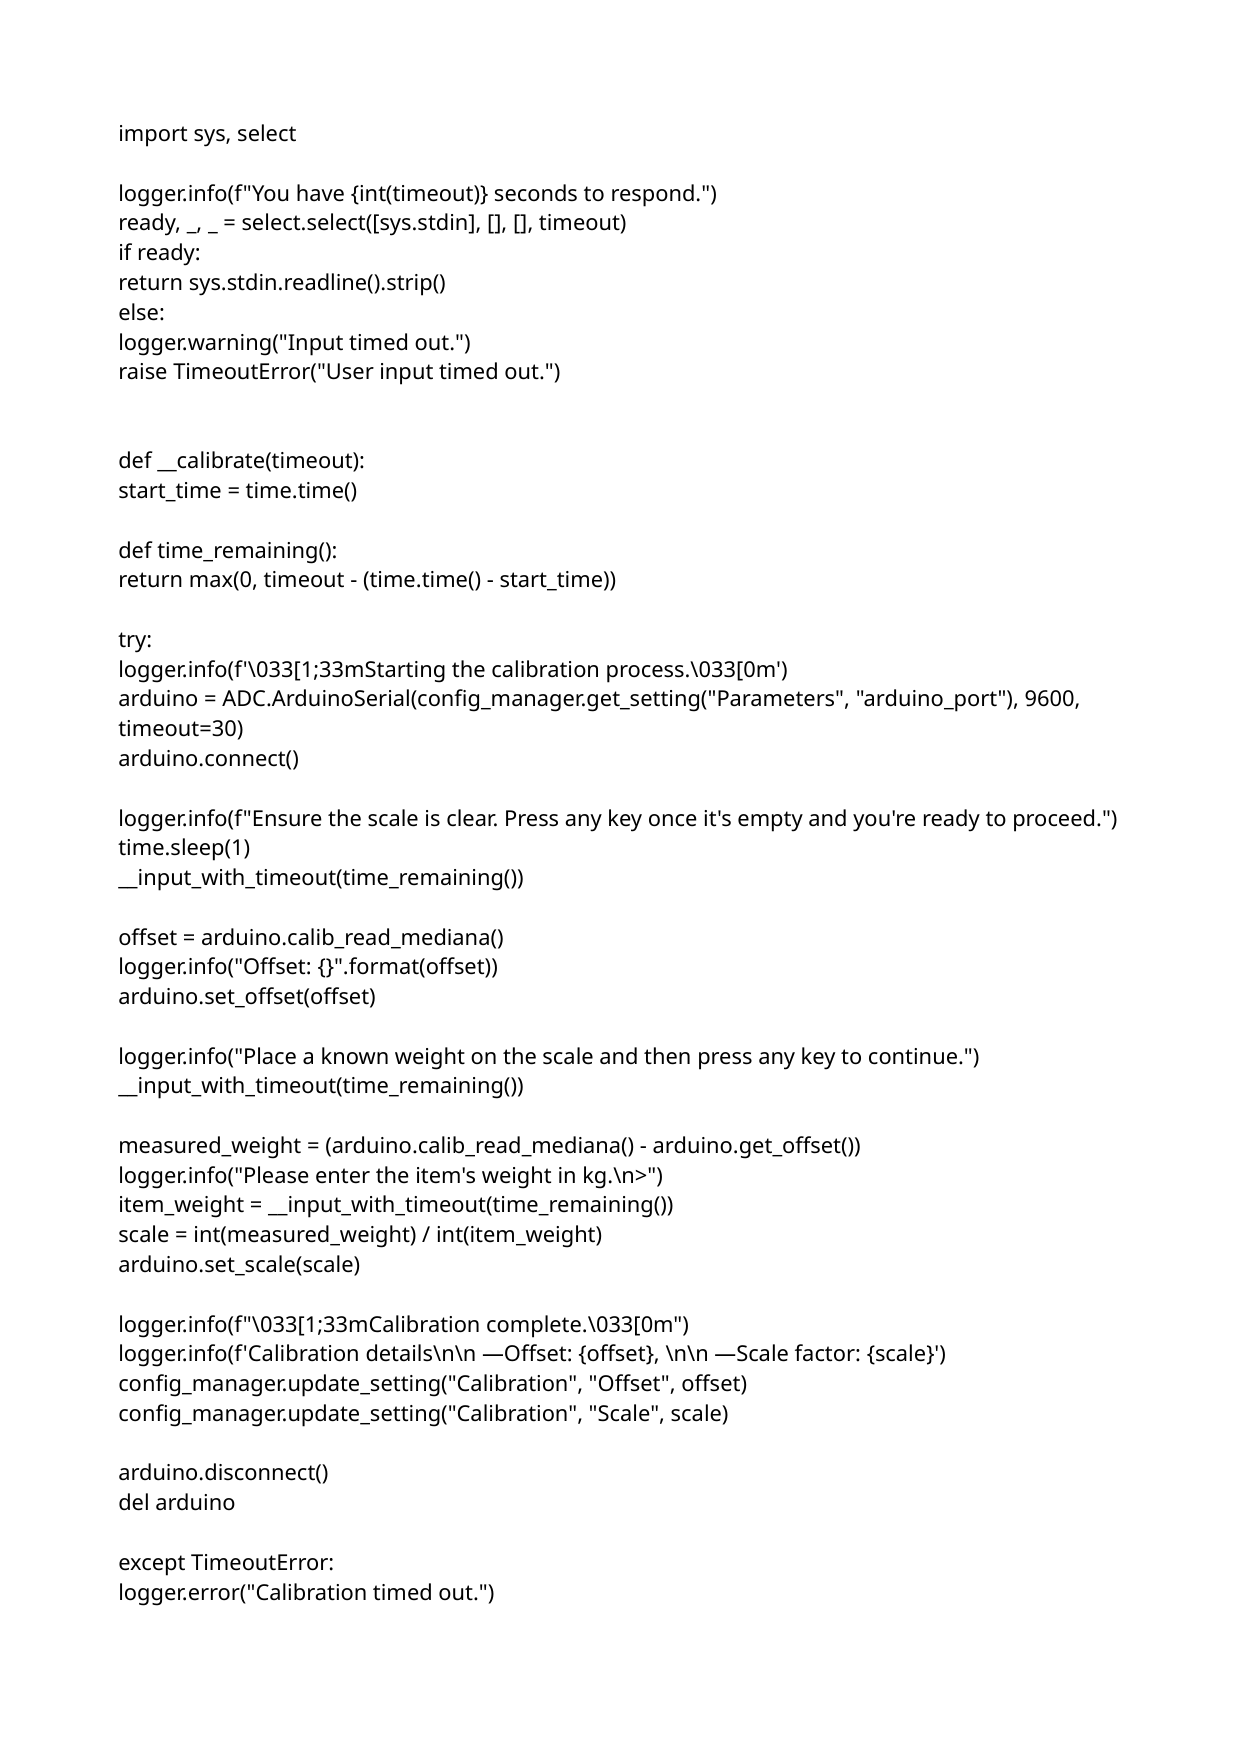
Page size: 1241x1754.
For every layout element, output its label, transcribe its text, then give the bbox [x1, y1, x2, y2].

text del arduino [118, 1487, 1122, 1517]
text logger.info("Offset: {}".format(offset)) [118, 951, 1122, 981]
text config_manager.update_setting("Calibration", "Offset", offset) [118, 1368, 1122, 1398]
text __input_with_timeout(time_remaining()) [118, 862, 1122, 892]
text item_weight = __input_with_timeout(time_remaining()) [118, 1189, 1122, 1219]
text logger.info(f'Calibration details\n\n —Offset: {offset}, \n\n —Scale factor: {scale}') [118, 1338, 1122, 1368]
text time.sleep(1) [118, 832, 1122, 862]
text config_manager.update_setting("Calibration", "Scale", scale) [118, 1398, 1122, 1428]
text raise TimeoutError("User input timed out.") [118, 356, 1122, 386]
text logger.info("Place a known weight on the scale and then press any key to continue.") [118, 1041, 1122, 1070]
text ready, _, _ = select.select([sys.stdin], [], [], timeout) [118, 207, 1122, 237]
text arduino = ADC.ArduinoSerial(config_manager.get_setting("Parameters", "arduino_port"), 9600, timeout=30) [118, 683, 1122, 743]
text logger.info(f"Ensure the scale is clear. Press any key once it's empty and you're ready to proceed.") [118, 802, 1122, 832]
text logger.info(f"\033[1;33mCalibration complete.\033[0m") [118, 1308, 1122, 1338]
text return sys.stdin.readline().strip() [118, 267, 1122, 297]
text measured_weight = (arduino.calib_read_mediana() - arduino.get_offset()) [118, 1130, 1122, 1160]
text logger.info(f'\033[1;33mStarting the calibration process.\033[0m') [118, 654, 1122, 683]
text if ready: [118, 237, 1122, 267]
text return max(0, timeout - (time.time() - start_time)) [118, 564, 1122, 594]
text logger.info("Please enter the item's weight in kg.\n>") [118, 1160, 1122, 1189]
text else: [118, 297, 1122, 327]
text arduino.disconnect() [118, 1457, 1122, 1487]
text logger.warning("Input timed out.") [118, 327, 1122, 356]
text def __calibrate(timeout): [118, 445, 1122, 475]
text arduino.set_scale(scale) [118, 1249, 1122, 1279]
text logger.error("Calibration timed out.") [118, 1576, 1122, 1606]
text scale = int(measured_weight) / int(item_weight) [118, 1219, 1122, 1249]
text arduino.set_offset(offset) [118, 981, 1122, 1011]
text start_time = time.time() [118, 475, 1122, 505]
text offset = arduino.calib_read_mediana() [118, 922, 1122, 951]
text except TimeoutError: [118, 1547, 1122, 1576]
text logger.info(f"You have {int(timeout)} seconds to respond.") [118, 178, 1122, 207]
text def time_remaining(): [118, 534, 1122, 564]
text import sys, select [118, 118, 1122, 148]
text __input_with_timeout(time_remaining()) [118, 1070, 1122, 1100]
text arduino.connect() [118, 743, 1122, 773]
text try: [118, 624, 1122, 654]
